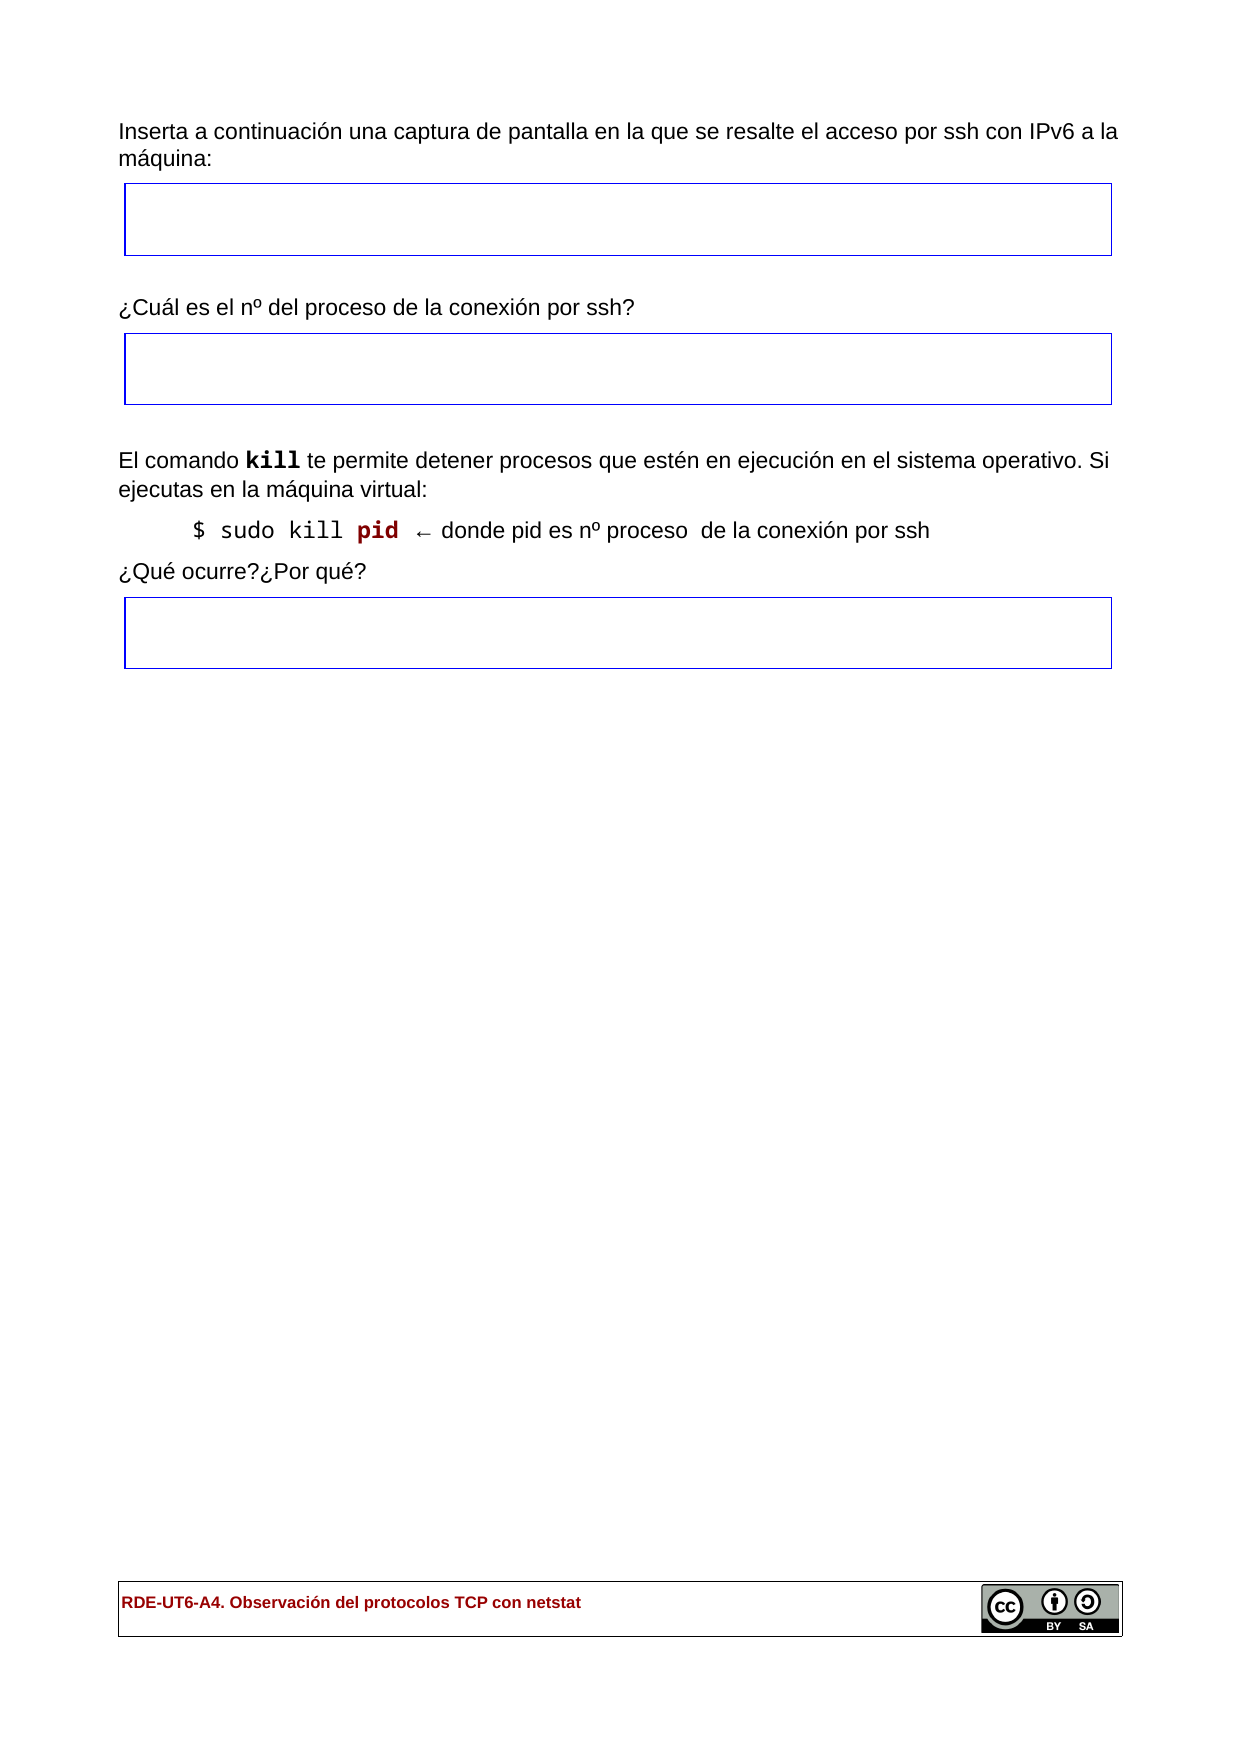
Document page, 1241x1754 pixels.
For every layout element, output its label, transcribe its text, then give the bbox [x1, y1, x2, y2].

table_header [126, 598, 1111, 668]
table_header [126, 334, 1111, 404]
table_header [126, 184, 1111, 254]
text ¿Qué ocurre?¿Por qué? [118, 558, 1122, 584]
text Inserta a continuación una captura de pantalla en la que se resalte el acceso por ssh con IPv6 a la máquina: [118, 118, 1122, 171]
text $ sudo kill pid ← donde pid es nº proceso de la conexión por ssh [192, 514, 1122, 546]
text El comando kill te permite detener procesos que estén en ejecución en el sistema operativo. Si ejecutas en la máquina virtual: [118, 444, 1122, 502]
picture [981, 1584, 1119, 1633]
text ¿Cuál es el nº del proceso de la conexión por ssh? [118, 294, 1122, 321]
